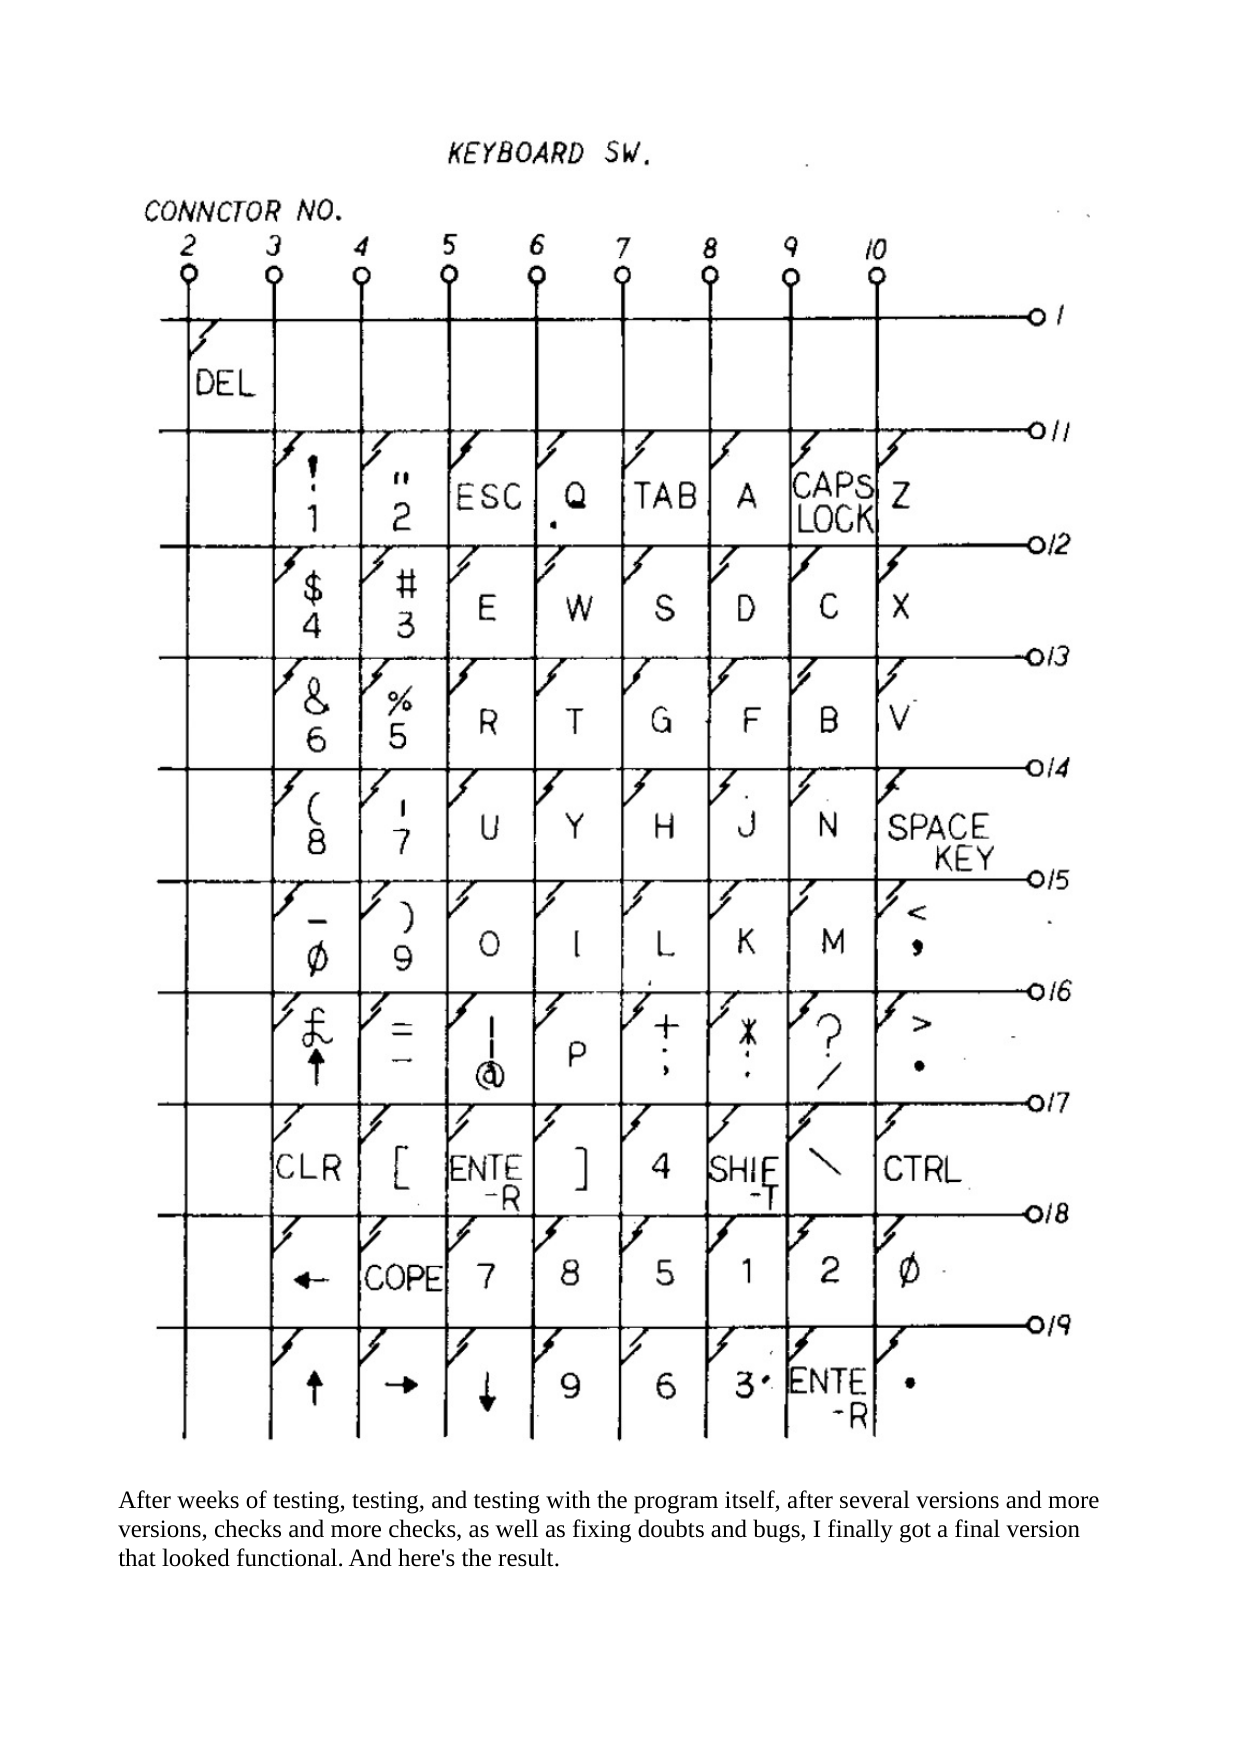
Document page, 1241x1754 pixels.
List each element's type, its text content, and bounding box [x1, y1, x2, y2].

text After weeks of testing, testing, and testing with the program itself, after several versions and more versions, checks and more checks, as well as fixing doubts and bugs, I finally got a final version that looked functional. And here's the result. [118, 1485, 1122, 1572]
picture [118, 118, 1123, 1457]
